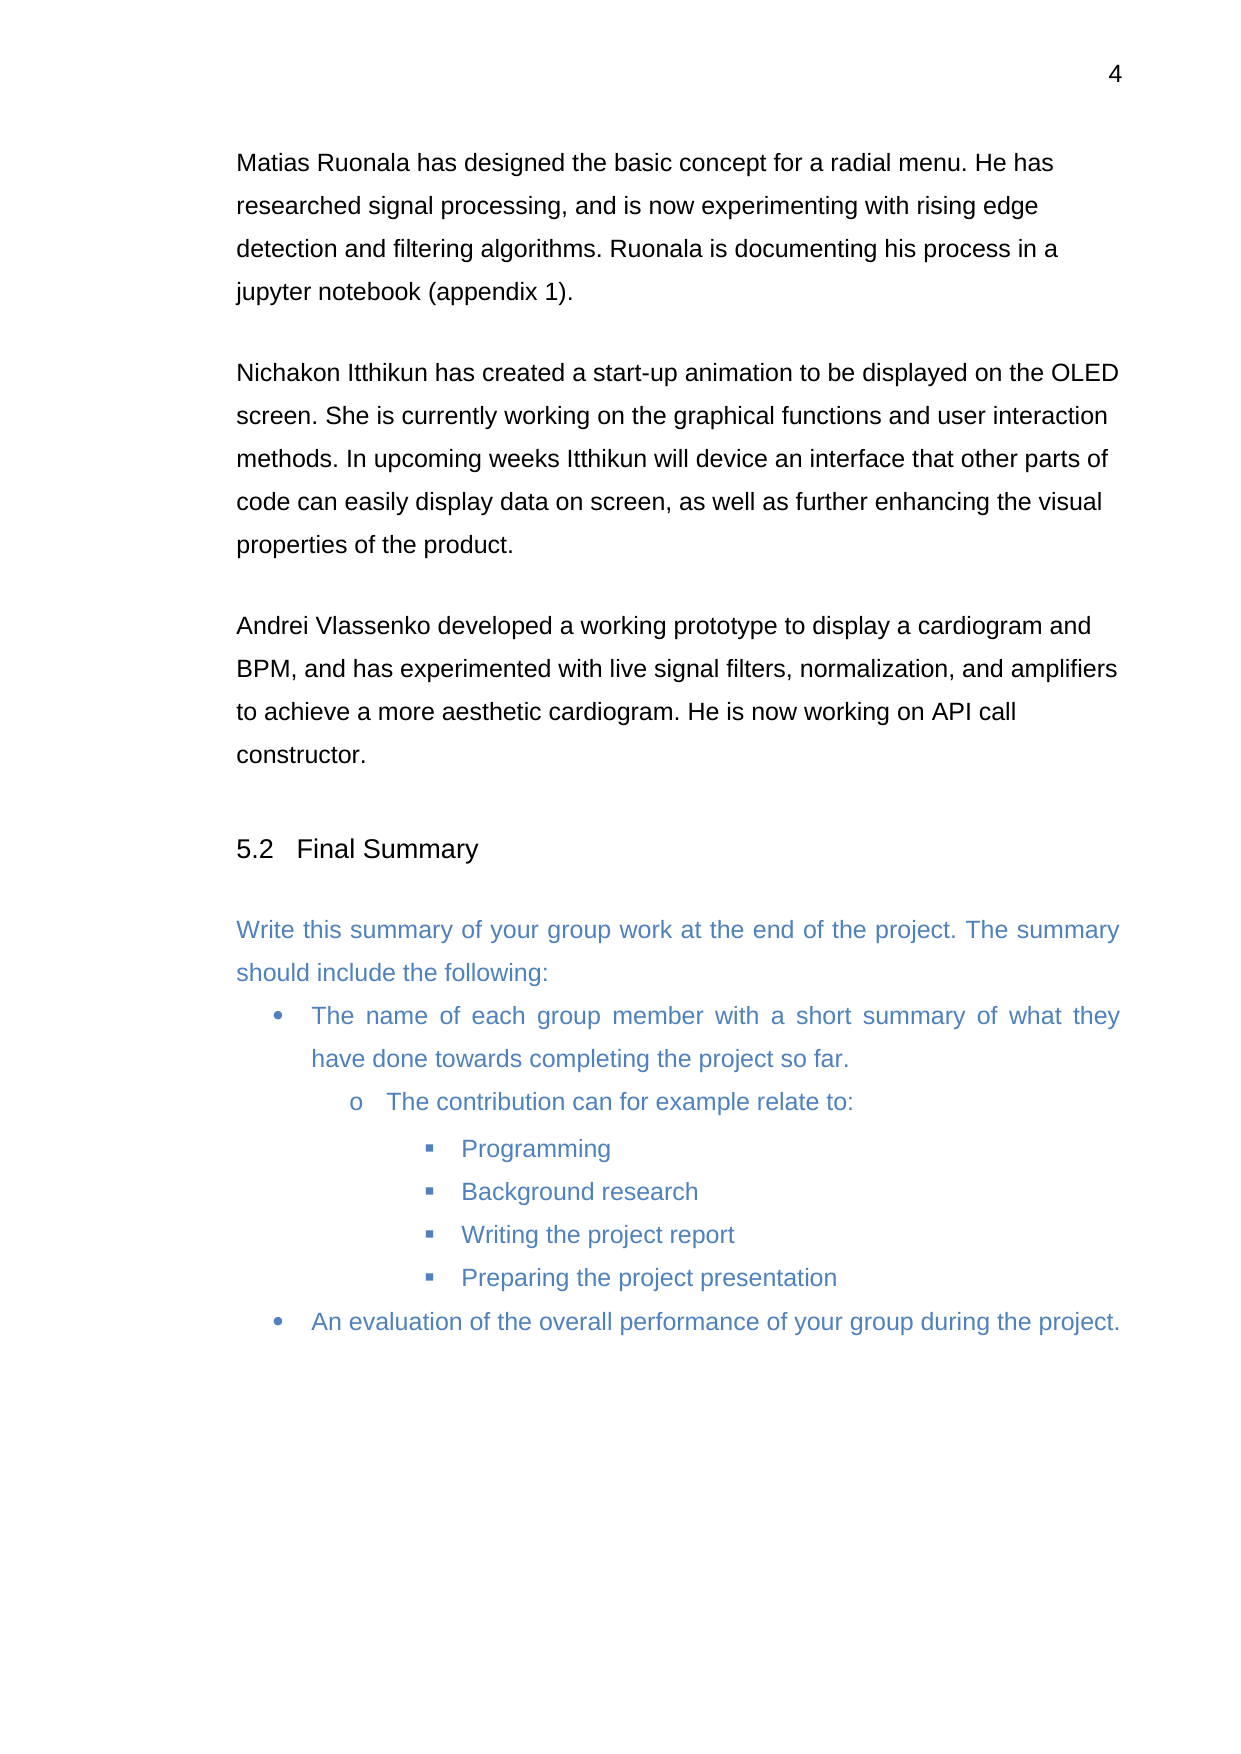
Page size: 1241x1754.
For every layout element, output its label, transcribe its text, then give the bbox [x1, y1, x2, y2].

list Writing the project report [424, 1220, 1122, 1249]
subtitle Final Summary [236, 833, 1122, 864]
list An evaluation of the overall performance of your group during the project. [274, 1306, 1122, 1335]
list Preparing the project presentation [424, 1263, 1122, 1292]
list Programming [424, 1133, 1122, 1162]
list Background research [424, 1177, 1122, 1206]
list The name of each group member with a short summary of what they have done towards completing the project so far. [274, 1001, 1122, 1073]
text Nichakon Itthikun has created a start-up animation to be displayed on the OLED screen. She is currently working on the graphical functions and user interaction methods. In upcoming weeks Itthikun will device an interface that other parts of code can easily display data on screen, as well as further enhancing the visual properties of the product. [236, 358, 1122, 559]
text Write this summary of your group work at the end of the project. The summary should include the following: [236, 914, 1122, 986]
text Matias Ruonala has designed the basic concept for a radial menu. He has researched signal processing, and is now experimenting with rising edge detection and filtering algorithms. Ruonala is documenting his process in a jupyter notebook (appendix 1). [236, 148, 1122, 306]
text Andrei Vlassenko developed a working prototype to display a cardiogram and BPM, and has experimented with live signal filters, normalization, and amplifiers to achieve a more aesthetic cardiogram. He is now working on API call constructor. [236, 611, 1122, 769]
list The contribution can for example relate to: [349, 1087, 1122, 1118]
